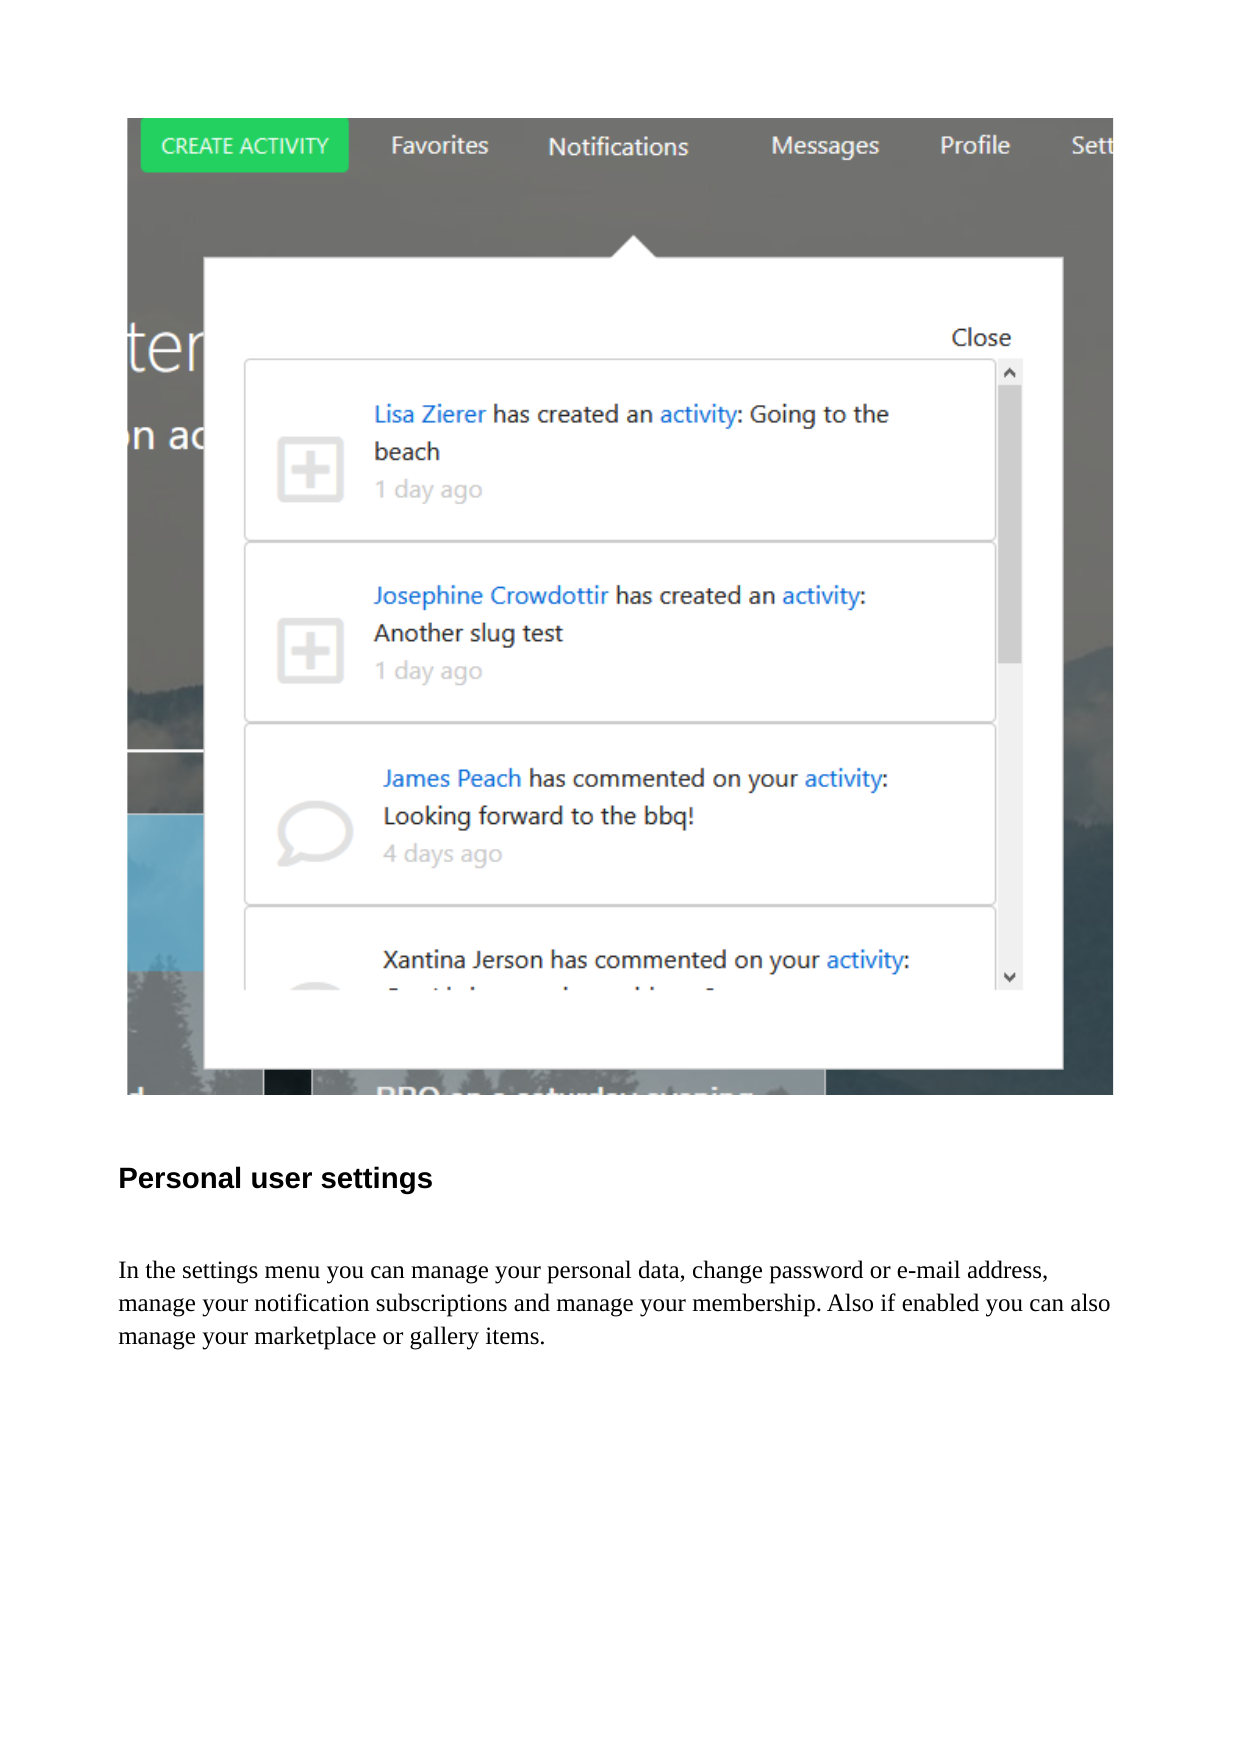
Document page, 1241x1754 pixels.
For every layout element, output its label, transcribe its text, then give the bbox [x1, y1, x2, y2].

picture [127, 118, 1114, 1095]
text In the settings menu you can manage your personal data, change password or e-mail address, manage your notification subscriptions and manage your membership. Also if enabled you can also manage your marketplace or gallery items. [118, 1255, 1122, 1350]
subtitle Personal user settings [118, 1161, 1122, 1195]
